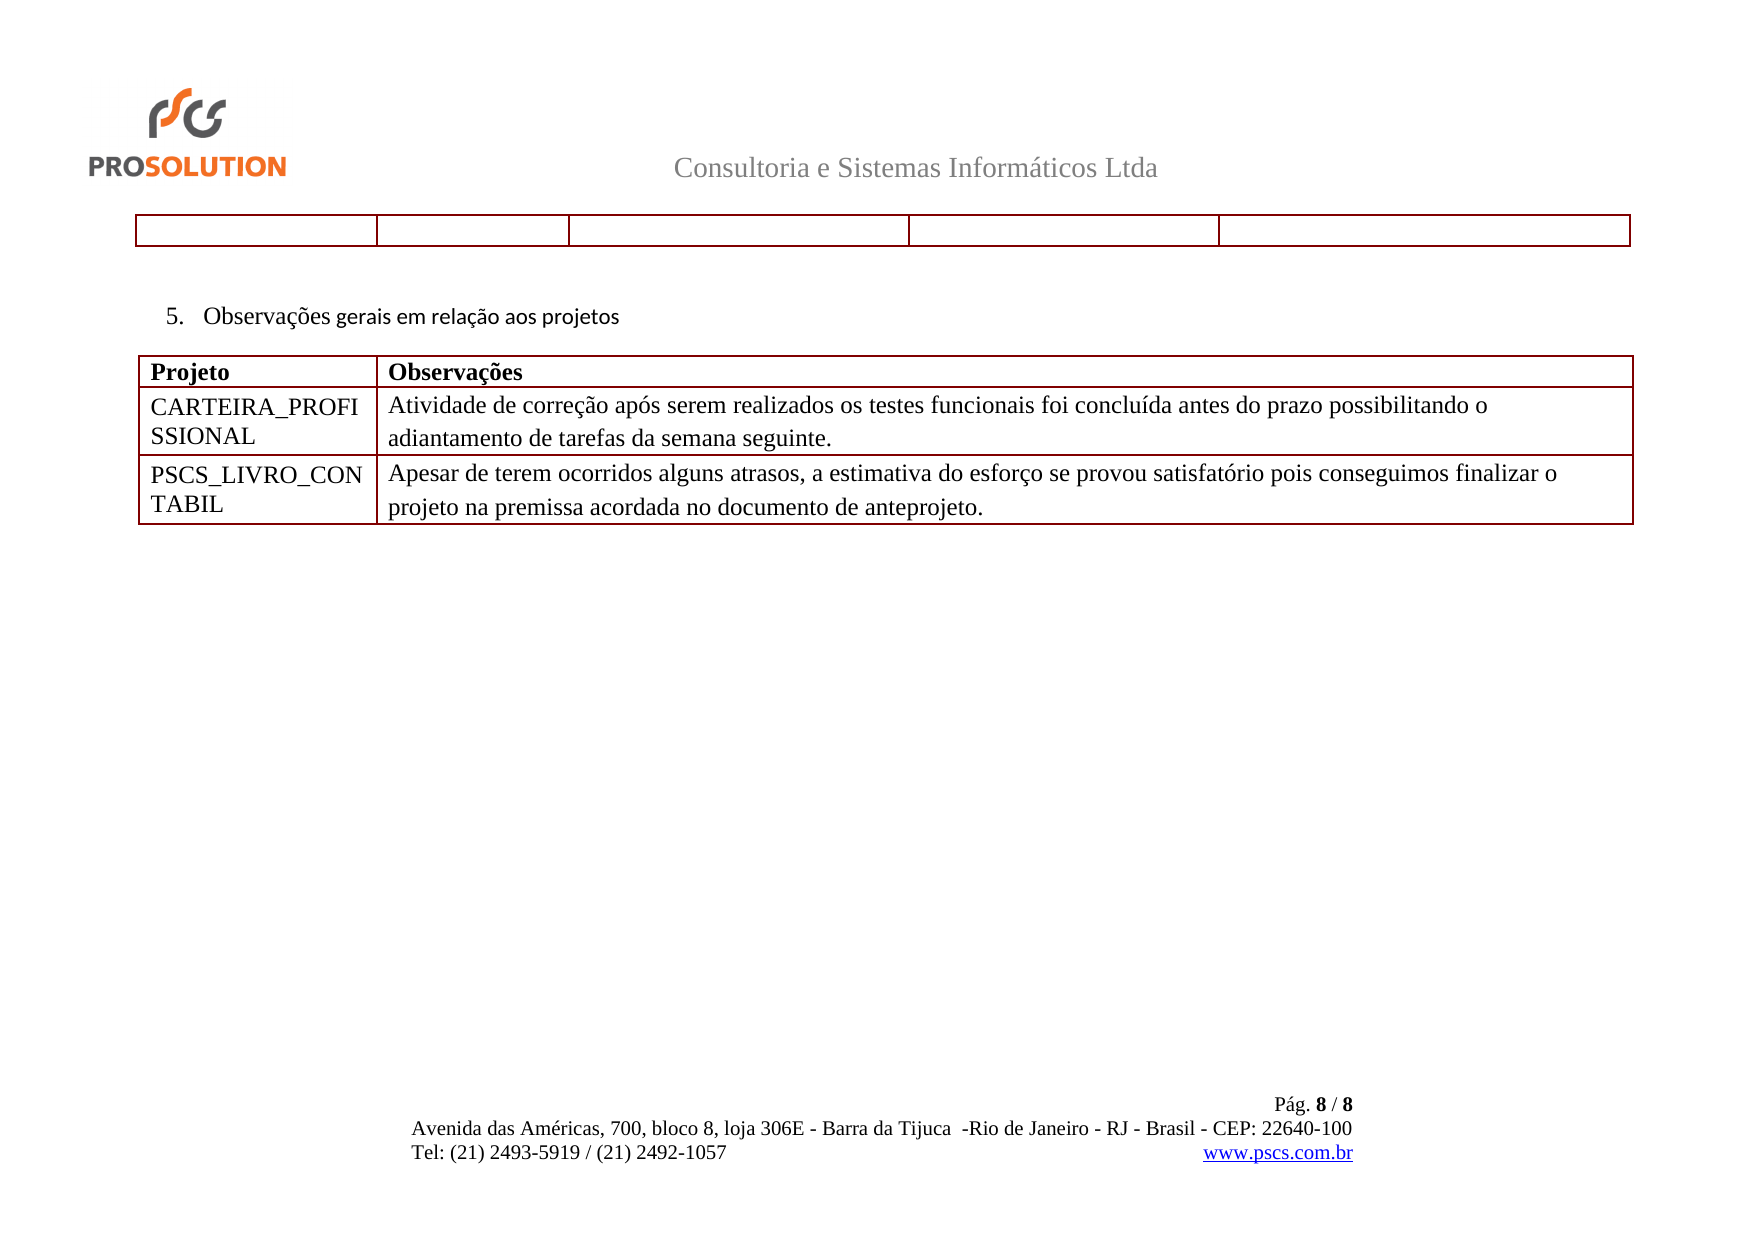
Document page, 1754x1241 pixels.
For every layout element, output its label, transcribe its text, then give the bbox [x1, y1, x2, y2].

table_cell CARTEIRA_PROFISSIONAL [140, 388, 376, 454]
table_cell [910, 216, 1218, 245]
table_cell Apesar de terem ocorridos alguns atrasos, a estimativa do esforço se provou satisfatório pois conseguimos finalizar o projeto na premissa acordada no documento de anteprojeto. [378, 456, 1632, 523]
table_cell [570, 216, 908, 245]
table_cell [137, 216, 376, 245]
table_cell [1220, 216, 1629, 245]
table_header Observações [378, 357, 1632, 386]
table_cell Atividade de correção após serem realizados os testes funcionais foi concluída antes do prazo possibilitando o adiantamento de tarefas da semana seguinte. [378, 388, 1632, 454]
table_header Projeto [140, 357, 376, 386]
table_cell [378, 216, 568, 245]
picture [82, 78, 293, 186]
list Observações gerais em relação aos projetos [166, 301, 1636, 330]
table_cell PSCS_LIVRO_CONTABIL [140, 456, 376, 523]
